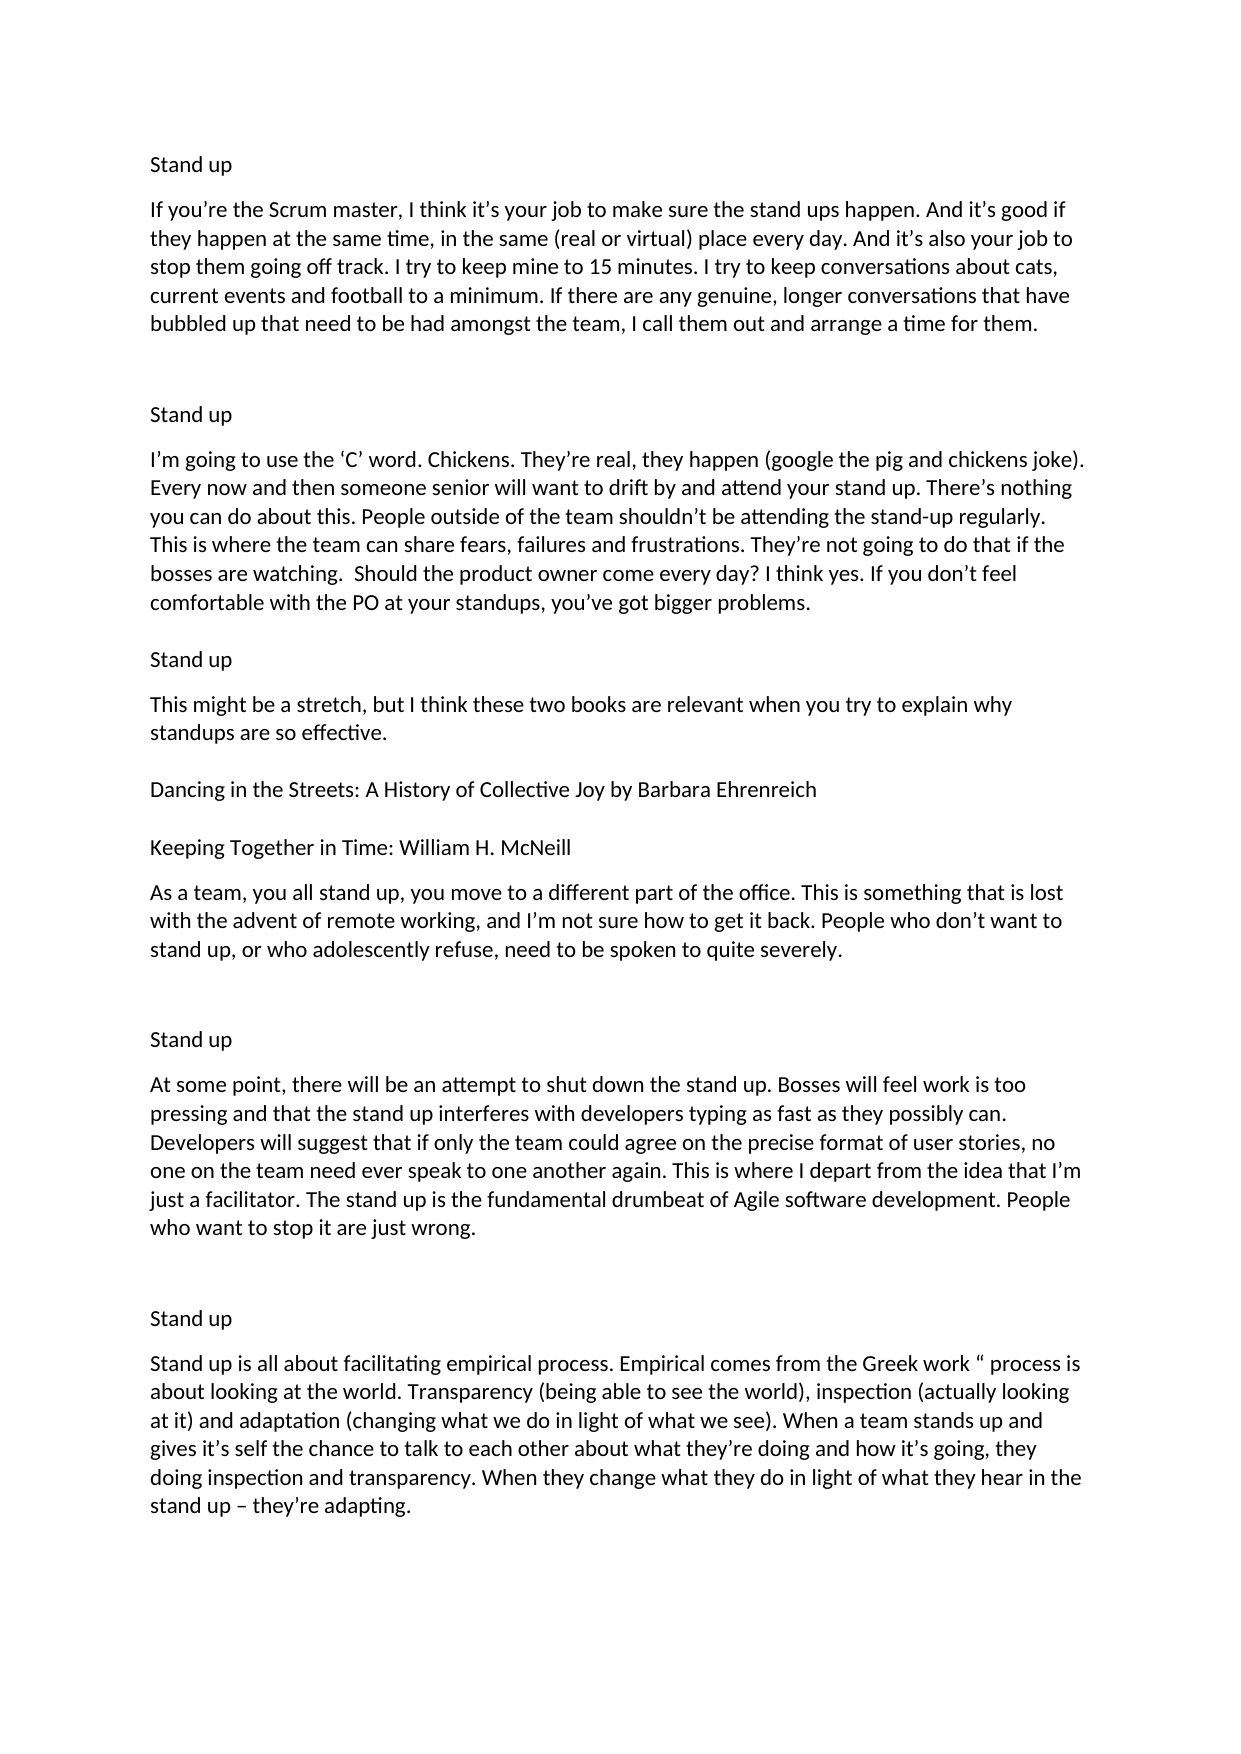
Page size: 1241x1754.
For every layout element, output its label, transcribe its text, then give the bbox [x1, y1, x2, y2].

text At some point, there will be an attempt to shut down the stand up. Bosses will feel work is too pressing and that the stand up interferes with developers typing as fast as they possibly can. Developers will suggest that if only the team could agree on the precise format of user stories, no one on the team need ever speak to one another again. This is where I depart from the idea that I’m just a facilitator. The stand up is the fundamental drumbeat of Agile software development. People who want to stop it are just wrong. [150, 1071, 1090, 1241]
text Stand up [150, 1304, 1090, 1332]
text As a team, you all stand up, you move to a different part of the office. This is something that is lost with the advent of remote working, and I’m not sure how to get it back. People who don’t want to stand up, or who adolescently refuse, need to be spoken to quite severely. [150, 878, 1090, 963]
text Stand up is all about facilitating empirical process. Empirical comes from the Greek work “ process is about looking at the world. Transparency (being able to see the world), inspection (actually looking at it) and adaptation (changing what we do in light of what we see). When a team stands up and gives it’s self the chance to talk to each other about what they’re doing and how it’s going, they doing inspection and transparency. When they change what they do in light of what they hear in the stand up – they’re adapting. [150, 1349, 1090, 1520]
text This might be a stretch, but I think these two books are relevant when you try to explain why standups are so effective. Dancing in the Streets: A History of Collective Joy by Barbara Ehrenreich Keeping Together in Time: William H. McNeill [150, 690, 1090, 861]
text Stand up [150, 150, 1090, 178]
text I’m going to use the ‘C’ word. Chickens. They’re real, they happen (google the pig and chickens joke). Every now and then someone senior will want to drift by and attend your stand up. There’s nothing you can do about this. People outside of the team shouldn’t be attending the stand-up regularly. This is where the team can share fears, failures and frustrations. They’re not going to do that if the bosses are watching. Should the product owner come every day? I think yes. If you don’t feel comfortable with the PO at your standups, you’ve got bigger problems. Stand up [150, 445, 1090, 673]
text Stand up [150, 1025, 1090, 1053]
text If you’re the Scrum master, I think it’s your job to make sure the stand ups happen. And it’s good if they happen at the same time, in the same (real or virtual) place every day. And it’s also your job to stop them going off track. I try to keep mine to 15 minutes. I try to keep conversations about cats, current events and football to a minimum. If there are any genuine, longer conversations that have bubbled up that need to be had amongst the team, I call them out and arrange a time for them. [150, 195, 1090, 337]
text Stand up [150, 400, 1090, 428]
